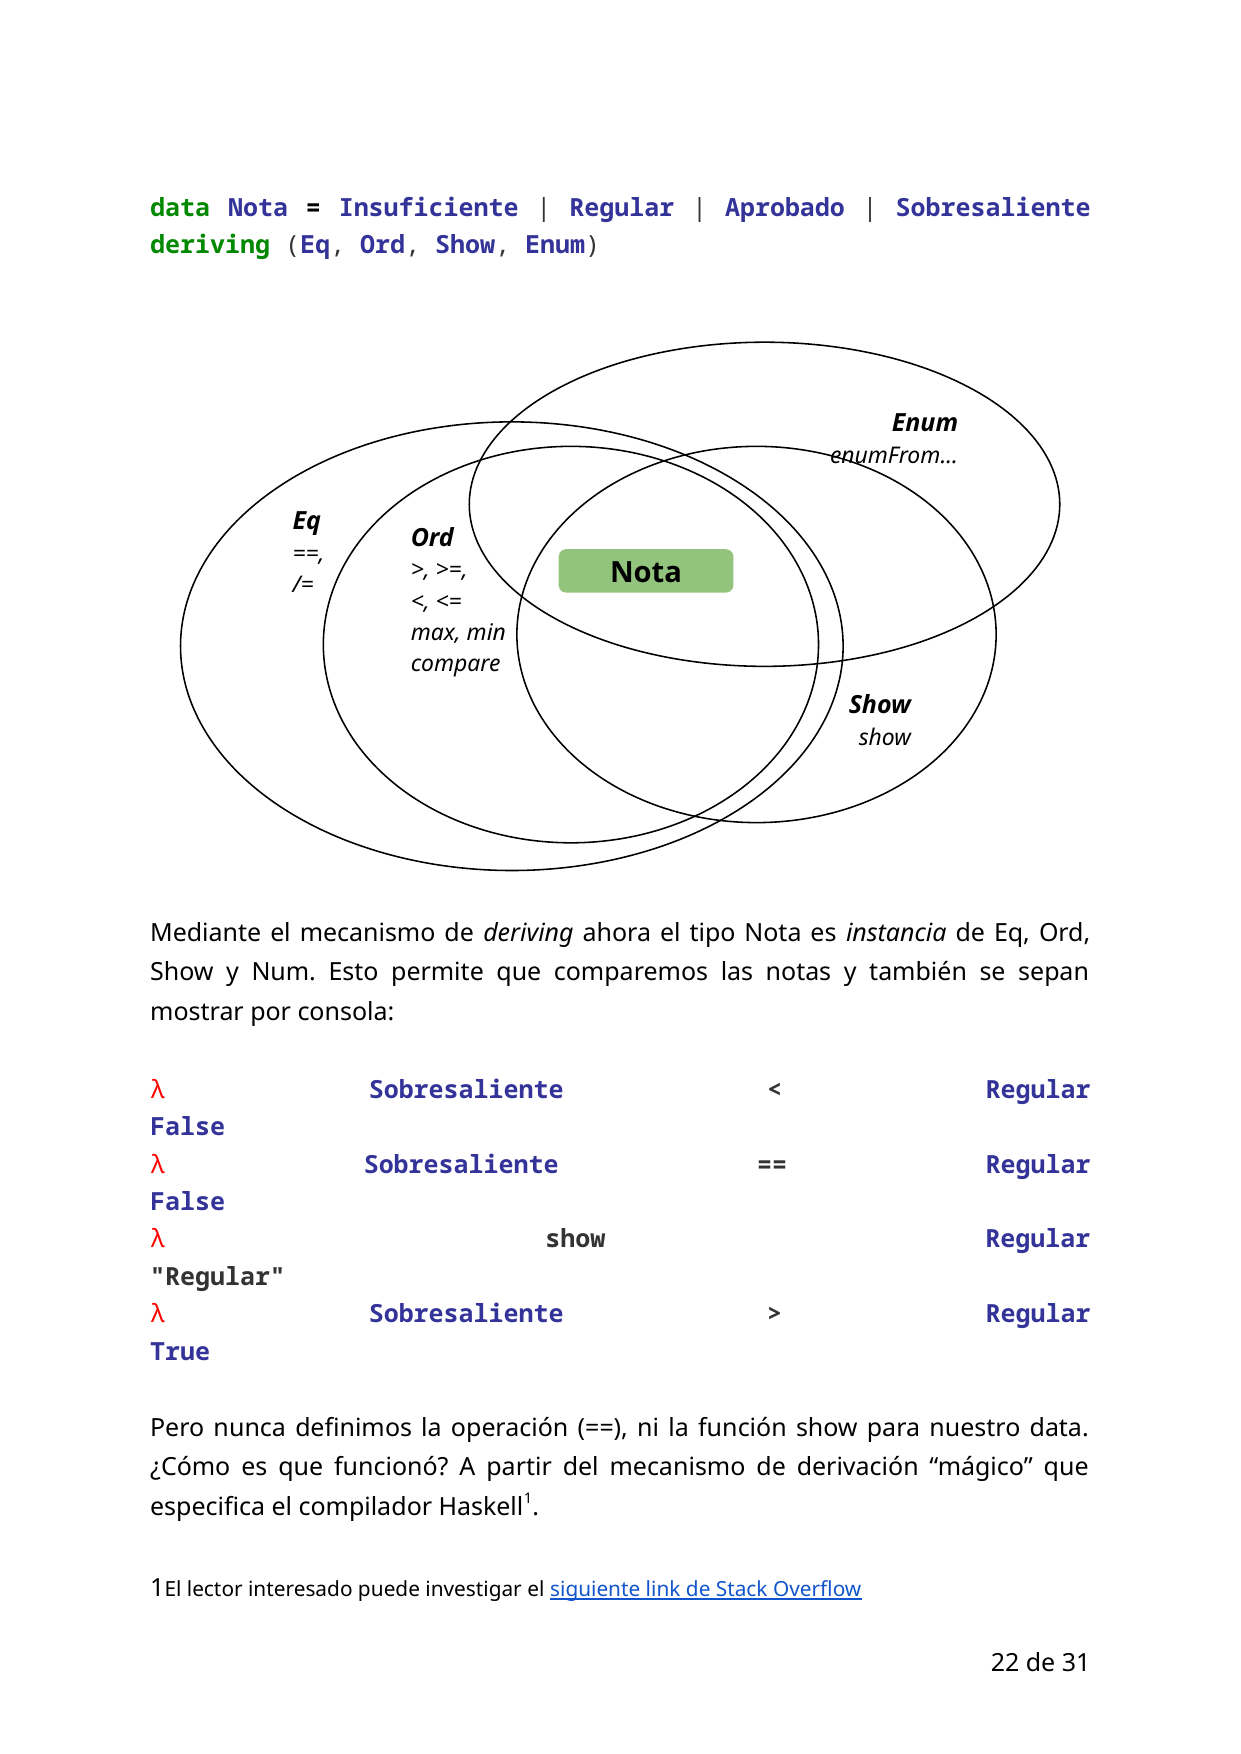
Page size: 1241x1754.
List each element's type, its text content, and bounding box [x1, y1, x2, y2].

text data Nota = Insuficiente | Regular | Aprobado | Sobresaliente deriving (Eq, Ord, Show, Enum) [150, 189, 1090, 261]
text El lector interesado puede investigar el siguiente link de Stack Overflow [150, 1570, 1090, 1604]
text Pero nunca definimos la operación (==), ni la función show para nuestro data. ¿Cómo es que funcionó? A partir del mecanismo de derivación “mágico” que especifica el compilador Haskell. [150, 1410, 1090, 1522]
text Mediante el mecanismo de deriving ahora el tipo Nota es instancia de Eq, Ord, Show y Num. Esto permite que comparemos las notas y también se sepan mostrar por consola: [150, 915, 1090, 1027]
text λ Sobresaliente < Regular False λ Sobresaliente == Regular False λ show Regular "Regular" λ Sobresaliente > Regular True [150, 1071, 1090, 1367]
